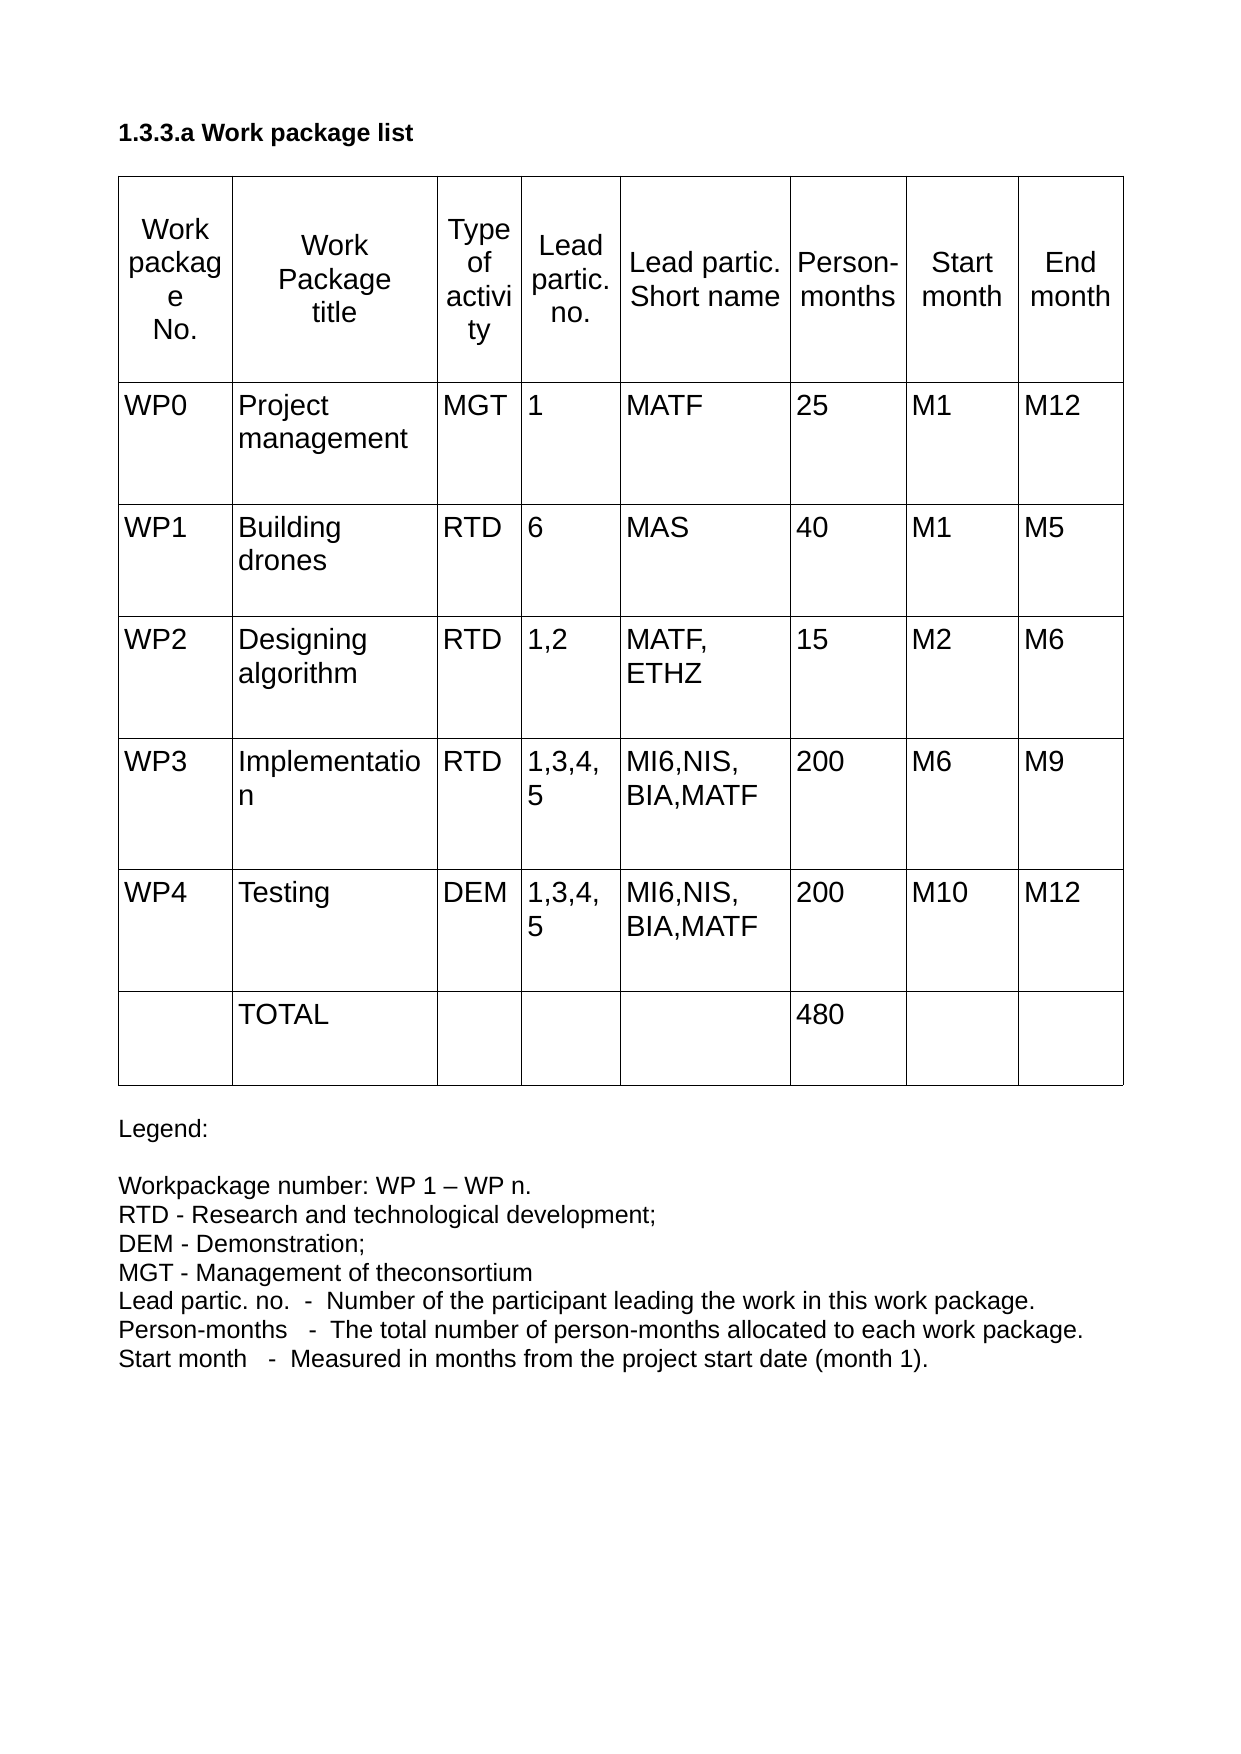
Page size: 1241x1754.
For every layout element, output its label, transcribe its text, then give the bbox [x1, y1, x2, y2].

table_cell RTD [438, 739, 521, 869]
table_cell Building drones [233, 505, 437, 616]
table_cell [621, 992, 790, 1085]
table_cell M1 [907, 383, 1018, 504]
table_cell [438, 992, 521, 1085]
table_cell Project management [233, 383, 437, 504]
table_cell 25 [791, 383, 906, 504]
table_cell MI6,NIS, BIA,MATF [621, 870, 790, 991]
table_header End month [1019, 177, 1123, 382]
table_cell 1,3,4,5 [522, 739, 620, 869]
table_cell 200 [791, 870, 906, 991]
table_cell M9 [1019, 739, 1123, 869]
table_cell Testing [233, 870, 437, 991]
table_header Work Package title [233, 177, 437, 382]
table_cell Implementation [233, 739, 437, 869]
text Lead partic. no. - Number of the participant leading the work in this work package. [118, 1286, 1122, 1315]
table_cell DEM [438, 870, 521, 991]
table_cell M5 [1019, 505, 1123, 616]
text RTD - Research and technological development; [118, 1200, 1122, 1229]
table_cell TOTAL [233, 992, 437, 1085]
text 1.3.3.a Work package list [118, 118, 1122, 147]
table_header Person-months [791, 177, 906, 382]
text Start month - Measured in months from the project start date (month 1). [118, 1344, 1122, 1373]
table_header Type of activity [438, 177, 521, 382]
table_cell 6 [522, 505, 620, 616]
table_cell 1 [522, 383, 620, 504]
text DEM - Demonstration; [118, 1229, 1122, 1258]
table_cell 480 [791, 992, 906, 1085]
table_cell 40 [791, 505, 906, 616]
table_cell Designing algorithm [233, 617, 437, 738]
table_header Work package No. [119, 177, 232, 382]
table_cell 1,2 [522, 617, 620, 738]
table_cell MATF [621, 383, 790, 504]
table_cell M6 [1019, 617, 1123, 738]
table_cell MATF, ETHZ [621, 617, 790, 738]
table_cell WP2 [119, 617, 232, 738]
table_cell M12 [1019, 383, 1123, 504]
text MGT - Management of theconsortium [118, 1258, 1122, 1286]
text Legend: [118, 1114, 1122, 1143]
table_cell [907, 992, 1018, 1085]
table_cell MAS [621, 505, 790, 616]
table_cell WP0 [119, 383, 232, 504]
table_cell M2 [907, 617, 1018, 738]
table_header Lead partic. no. [522, 177, 620, 382]
table_cell [1019, 992, 1123, 1085]
table_cell M10 [907, 870, 1018, 991]
text Workpackage number: WP 1 – WP n. [118, 1171, 1122, 1200]
table_cell 200 [791, 739, 906, 869]
table_cell MI6,NIS, BIA,MATF [621, 739, 790, 869]
table_cell WP3 [119, 739, 232, 869]
table_cell 15 [791, 617, 906, 738]
table_cell 1,3,4,5 [522, 870, 620, 991]
table_cell [119, 992, 232, 1085]
table_cell WP4 [119, 870, 232, 991]
table_cell M1 [907, 505, 1018, 616]
table_cell [522, 992, 620, 1085]
table_header Start month [907, 177, 1018, 382]
text Person-months - The total number of person-months allocated to each work package. [118, 1315, 1122, 1344]
table_cell RTD [438, 617, 521, 738]
table_header Lead partic. Short name [621, 177, 790, 382]
table_cell WP1 [119, 505, 232, 616]
table_cell M6 [907, 739, 1018, 869]
table_cell MGT [438, 383, 521, 504]
table_cell RTD [438, 505, 521, 616]
table_cell M12 [1019, 870, 1123, 991]
